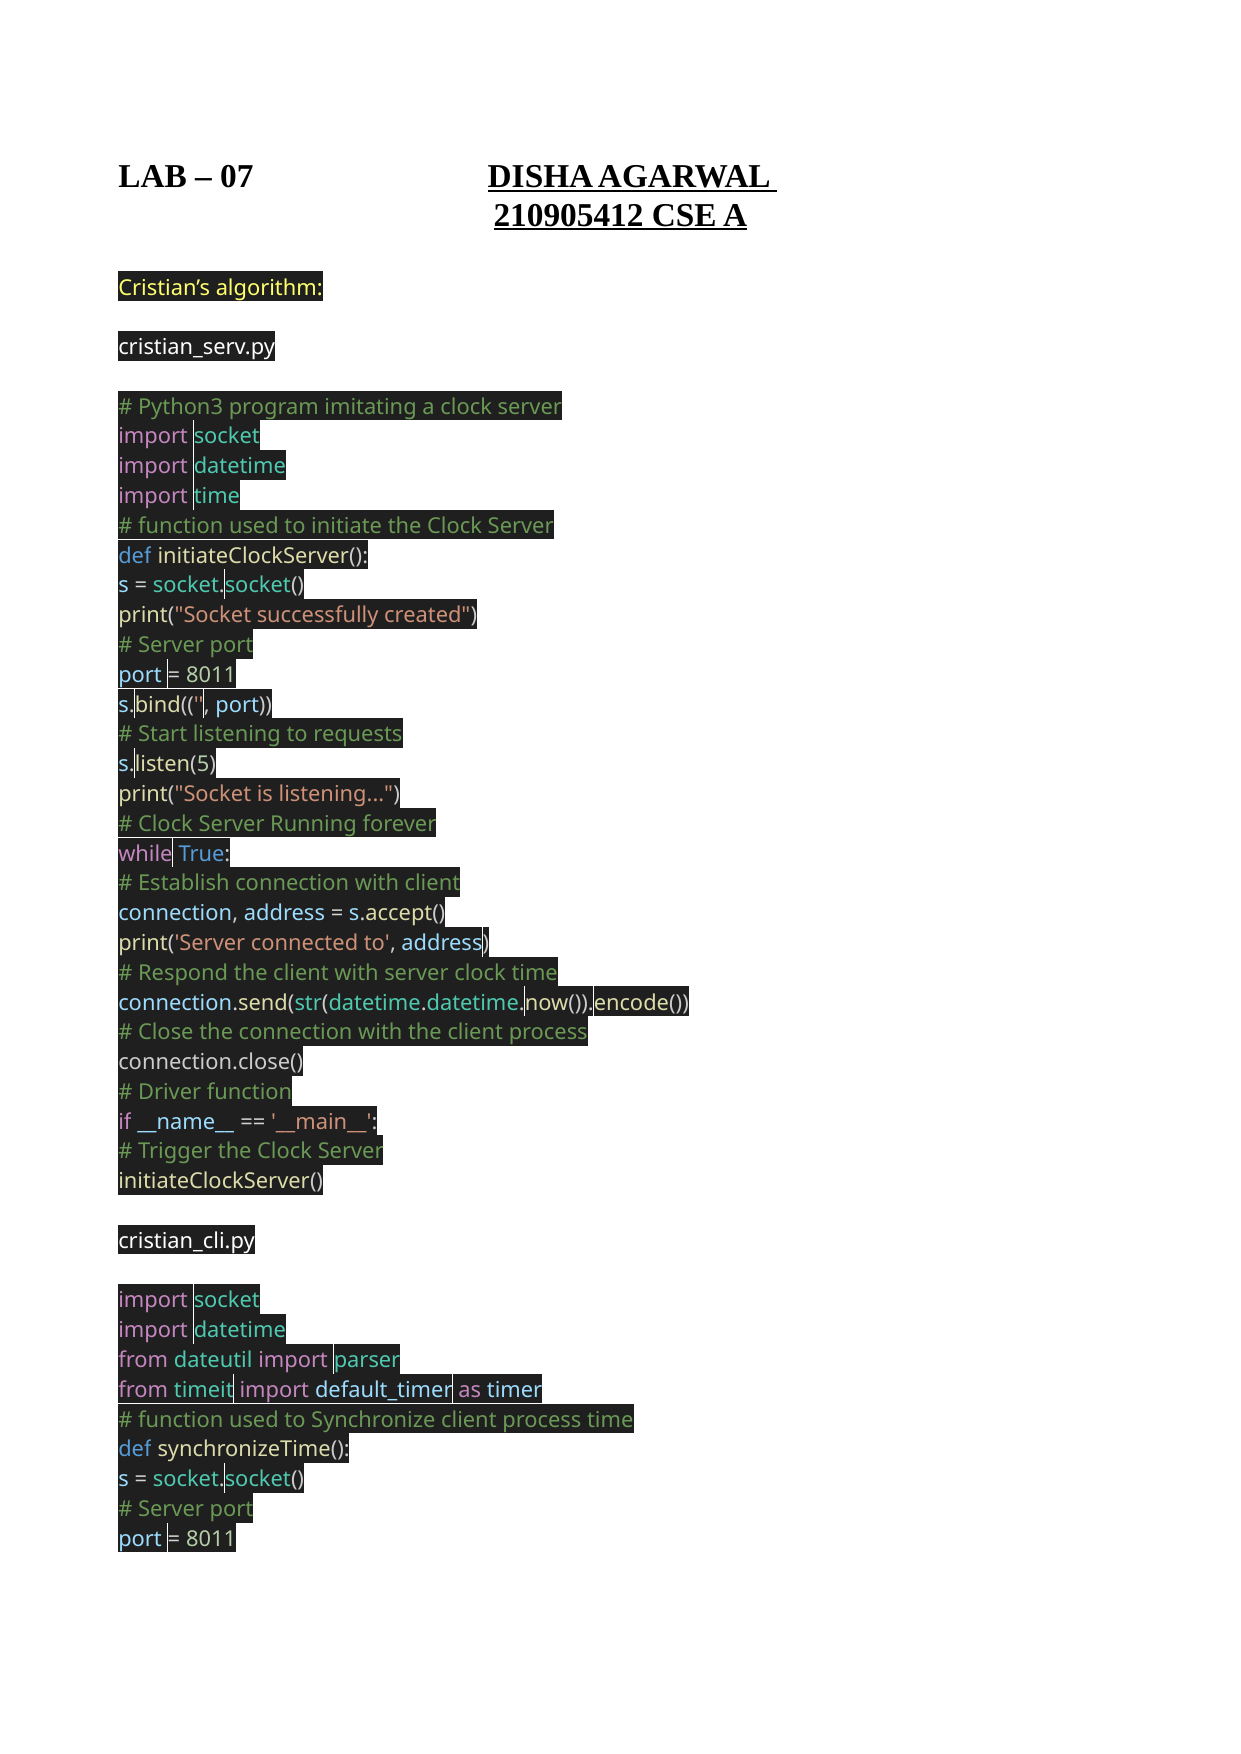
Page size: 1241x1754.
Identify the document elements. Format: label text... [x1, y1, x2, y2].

text import socket [118, 1284, 1122, 1314]
text # function used to initiate the Clock Server [118, 510, 1122, 539]
text s.bind(('', port)) [118, 688, 1122, 718]
text connection, address = s.accept() [118, 897, 1122, 927]
text import datetime [118, 1314, 1122, 1344]
text 210905412 CSE A [118, 195, 1122, 233]
text port = 8011 [118, 659, 1122, 688]
text s = socket.socket() [118, 1463, 1122, 1493]
text # Driver function [118, 1076, 1122, 1106]
text import socket [118, 420, 1122, 450]
text # Server port [118, 1493, 1122, 1523]
text port = 8011 [118, 1523, 1122, 1552]
text import time [118, 480, 1122, 510]
text if __name__ == '__main__': [118, 1106, 1122, 1135]
text print('Server connected to', address) [118, 927, 1122, 957]
text # Server port [118, 629, 1122, 659]
text # Establish connection with client [118, 867, 1122, 897]
text initiateClockServer() [118, 1165, 1122, 1195]
text cristian_cli.py [118, 1225, 1122, 1254]
text print("Socket successfully created") [118, 599, 1122, 629]
text def synchronizeTime(): [118, 1433, 1122, 1463]
text from dateutil import parser [118, 1344, 1122, 1374]
text import datetime [118, 450, 1122, 480]
text # Clock Server Running forever [118, 808, 1122, 837]
text # function used to Synchronize client process time [118, 1403, 1122, 1433]
text from timeit import default_timer as timer [118, 1374, 1122, 1403]
text print("Socket is listening...") [118, 778, 1122, 808]
text # Respond the client with server clock time [118, 957, 1122, 986]
text while True: [118, 837, 1122, 867]
text connection.close() [118, 1046, 1122, 1076]
text Cristian’s algorithm: [118, 271, 1122, 301]
text def initiateClockServer(): [118, 539, 1122, 569]
text # Python3 program imitating a clock server [118, 391, 1122, 420]
text s = socket.socket() [118, 569, 1122, 599]
text # Close the connection with the client process [118, 1016, 1122, 1046]
text LAB – 07 DISHA AGARWAL [118, 156, 1122, 195]
text s.listen(5) [118, 748, 1122, 778]
text connection.send(str(datetime.datetime.now()).encode()) [118, 986, 1122, 1016]
text cristian_serv.py [118, 331, 1122, 361]
text # Start listening to requests [118, 718, 1122, 748]
text # Trigger the Clock Server [118, 1135, 1122, 1165]
